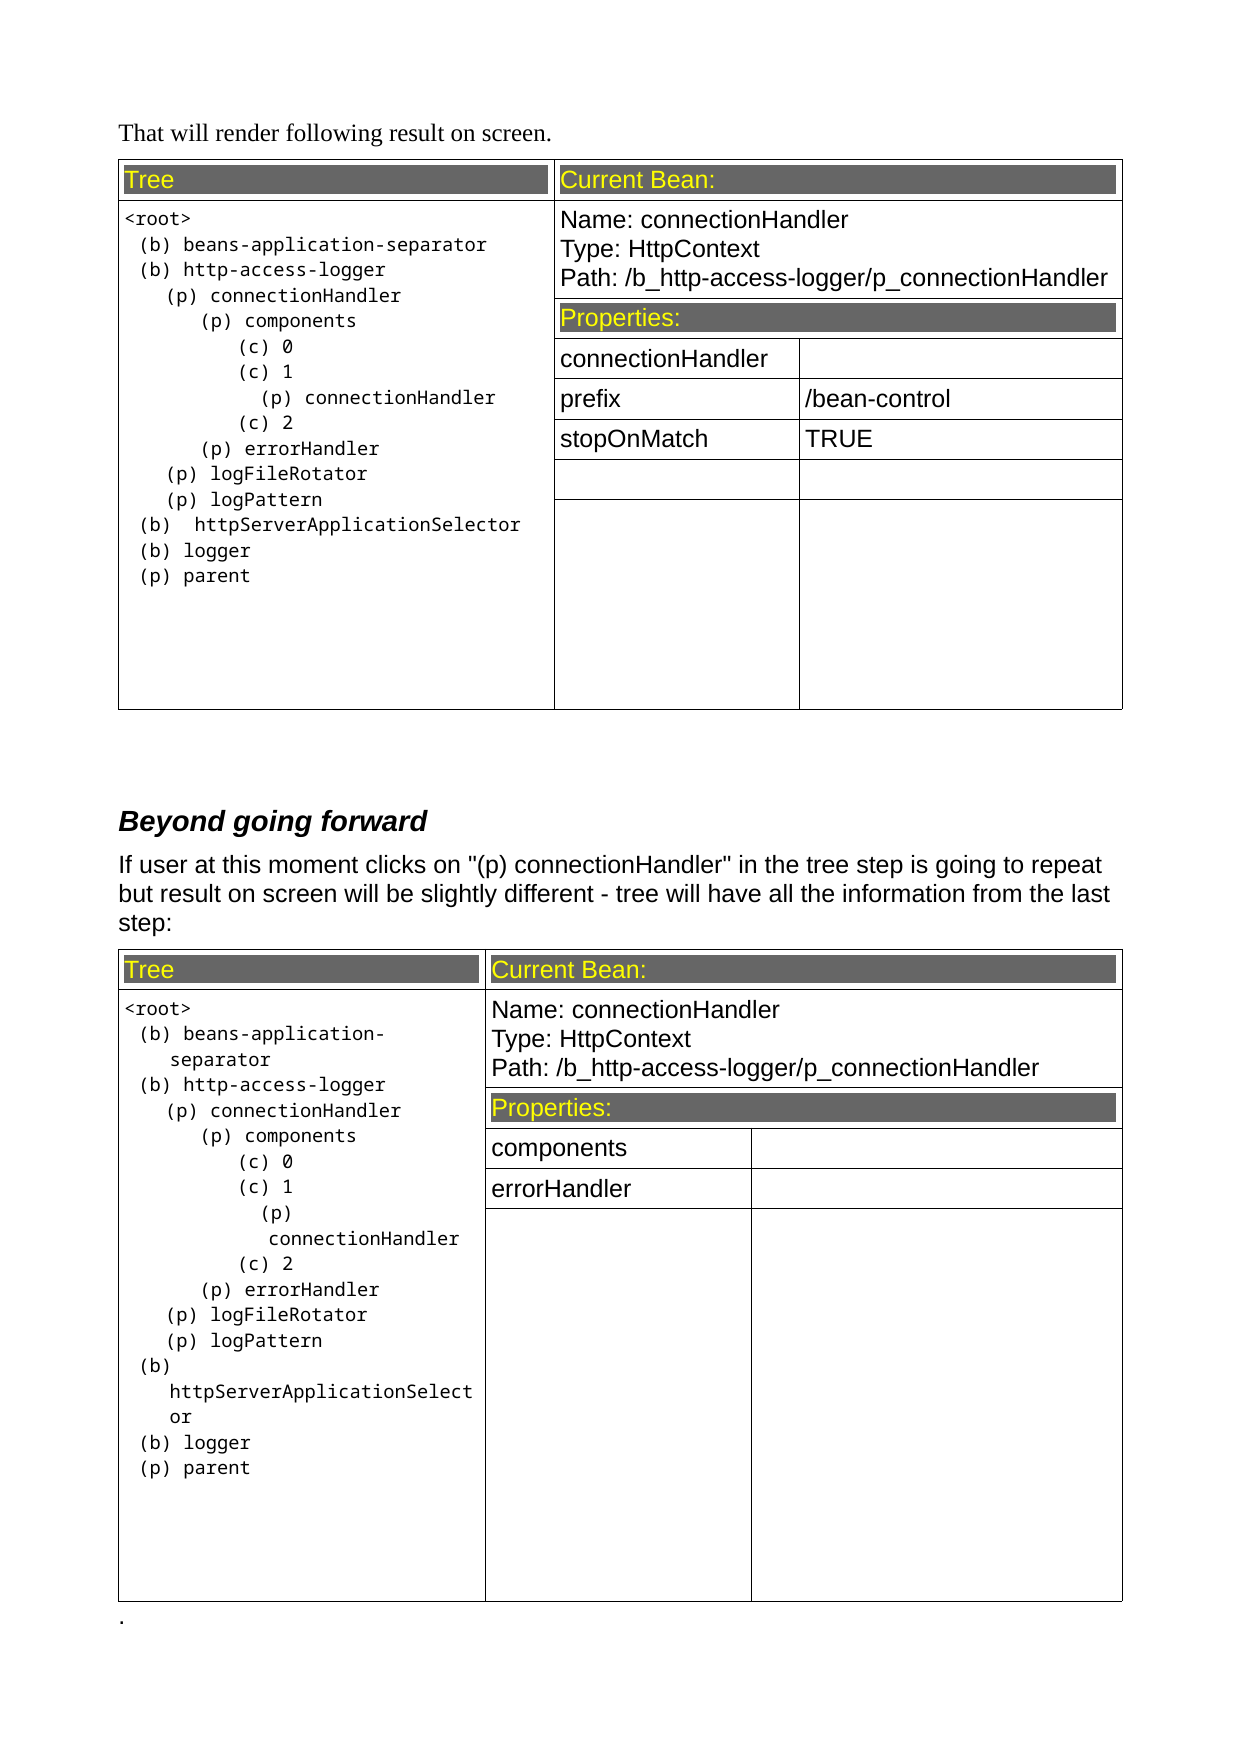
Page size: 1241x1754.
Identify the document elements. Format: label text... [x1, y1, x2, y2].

table_cell [486, 1209, 751, 1601]
table_cell <root> (b) beans-application-separator (b) http-access-logger (p) connectionHandler (p) components (c) 0 (c) 1 (p) connectionHandler (c) 2 (p) errorHandler (p) logFileRotator (p) logPattern (b) httpServerApplicationSelector (b) logger (p) parent [119, 201, 554, 709]
table_cell TRUE [800, 420, 1122, 459]
table_cell /bean-control [800, 379, 1122, 418]
table_cell [800, 339, 1122, 378]
table_cell [752, 1209, 1122, 1601]
text If user at this moment clicks on "(p) connectionHandler" in the tree step is going to repeat but result on screen will be slightly different - tree will have all the information from the last step: [118, 850, 1122, 936]
subtitle Beyond going forward [118, 804, 1122, 838]
table_cell Properties: [486, 1088, 1122, 1127]
table_cell [800, 460, 1122, 499]
text . [118, 1602, 1122, 1629]
table_cell components [486, 1129, 751, 1168]
table_header Current Bean: [555, 160, 1122, 200]
table_header Tree [119, 950, 485, 989]
table_cell errorHandler [486, 1169, 751, 1208]
table_cell [555, 460, 799, 499]
table_cell <root> (b) beans-application-separator (b) http-access-logger (p) connectionHandler (p) components (c) 0 (c) 1 (p) connectionHandler (c) 2 (p) errorHandler (p) logFileRotator (p) logPattern (b) httpServerApplicationSelector (b) logger (p) parent [119, 990, 485, 1601]
table_cell Name: connectionHandler Type: HttpContext Path: /b_http-access-logger/p_connectionHandler [555, 201, 1122, 297]
table_cell connectionHandler [555, 339, 799, 378]
table_cell Properties: [555, 299, 1122, 338]
text That will render following result on screen. [118, 118, 1122, 147]
table_cell prefix [555, 379, 799, 418]
table_cell [752, 1129, 1122, 1168]
table_cell Name: connectionHandler Type: HttpContext Path: /b_http-access-logger/p_connectionHandler [486, 990, 1122, 1087]
table_header Current Bean: [486, 950, 1122, 989]
table_cell [752, 1169, 1122, 1208]
table_cell [555, 500, 799, 709]
table_cell [800, 500, 1122, 709]
table_header Tree [119, 160, 554, 200]
table_cell stopOnMatch [555, 420, 799, 459]
